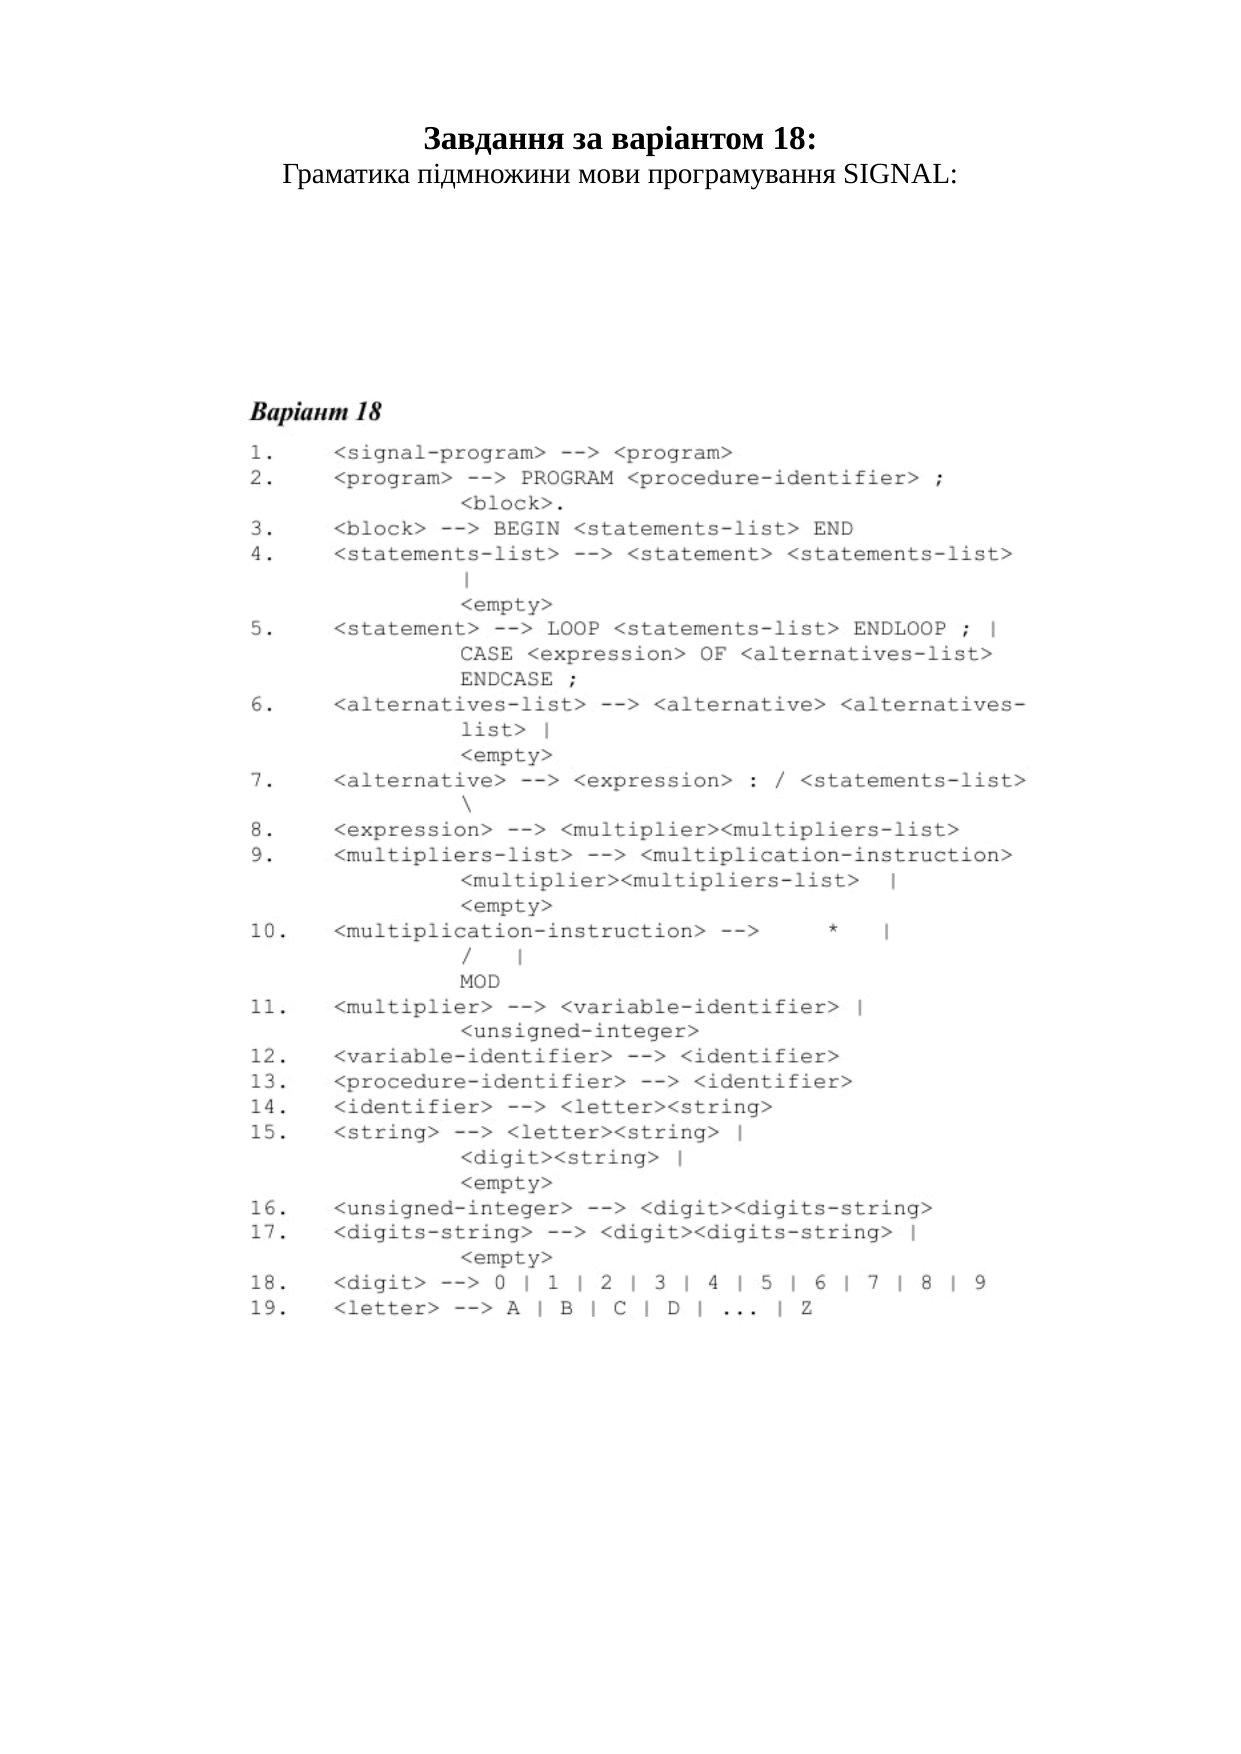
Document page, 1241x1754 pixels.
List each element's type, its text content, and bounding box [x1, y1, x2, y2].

list Граматика підмножини мови програмування SIGNAL: [118, 156, 1122, 190]
picture [123, 287, 1128, 1457]
text Завдання за варіантом 18: [118, 118, 1122, 156]
